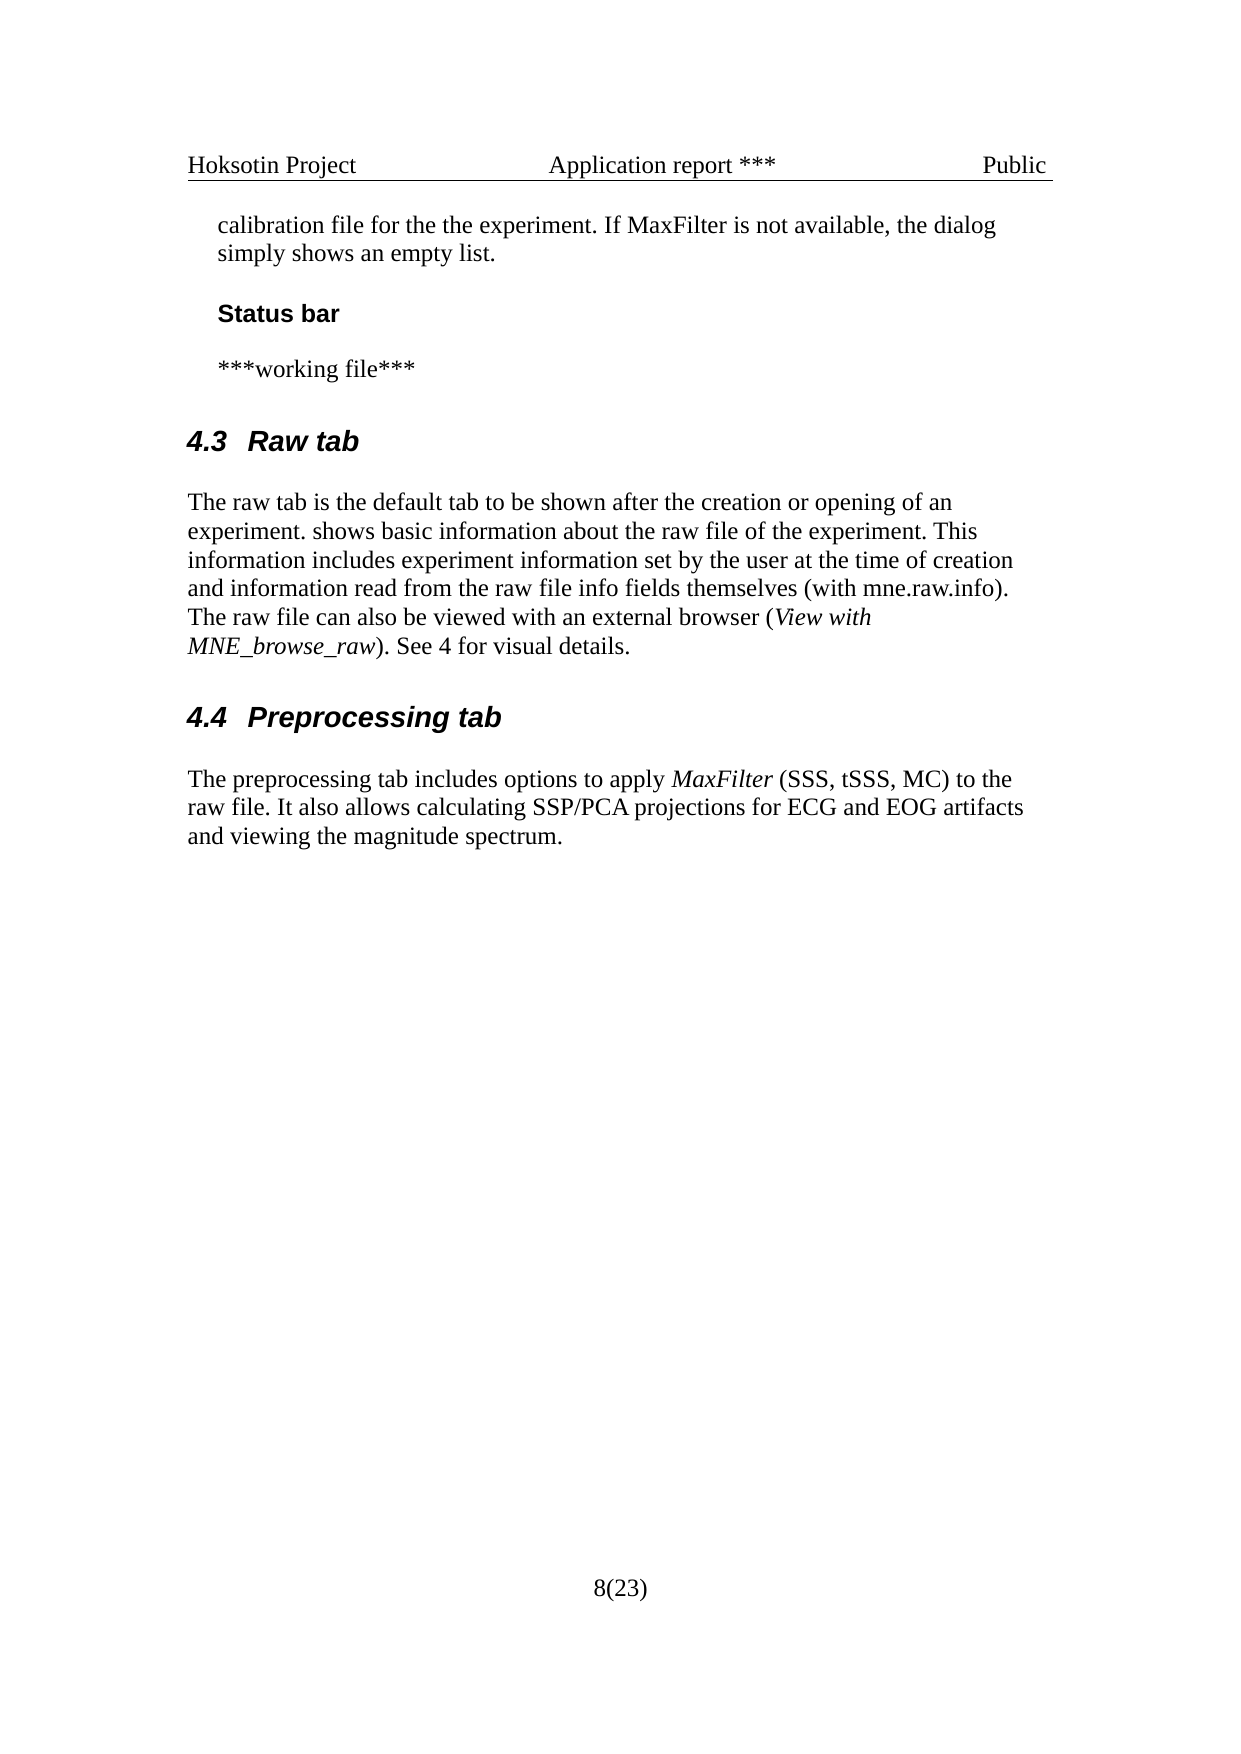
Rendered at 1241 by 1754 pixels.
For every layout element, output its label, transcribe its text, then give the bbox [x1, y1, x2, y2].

subtitle Status bar [217, 299, 1053, 327]
text ***working file*** [217, 354, 1053, 383]
list The raw tab is the default tab to be shown after the creation or opening of an experiment. shows basic information about the raw file of the experiment. This information includes experiment information set by the user at the time of creation and information read from the raw file info fields themselves (with mne.raw.info). The raw file can also be viewed with an external browser (View with MNE_browse_raw). See Figure 4 for visual details. [187, 487, 1053, 660]
subtitle Raw tab [178, 424, 1053, 457]
text calibration file for the the experiment. If MaxFilter is not available, the dialog simply shows an empty list. [217, 210, 1053, 267]
text The preprocessing tab includes options to apply MaxFilter (SSS, tSSS, MC) to the raw file. It also allows calculating SSP/PCA projections for ECG and EOG artifacts and viewing the magnitude spectrum. [187, 764, 1053, 850]
subtitle Preprocessing tab [178, 700, 1053, 734]
